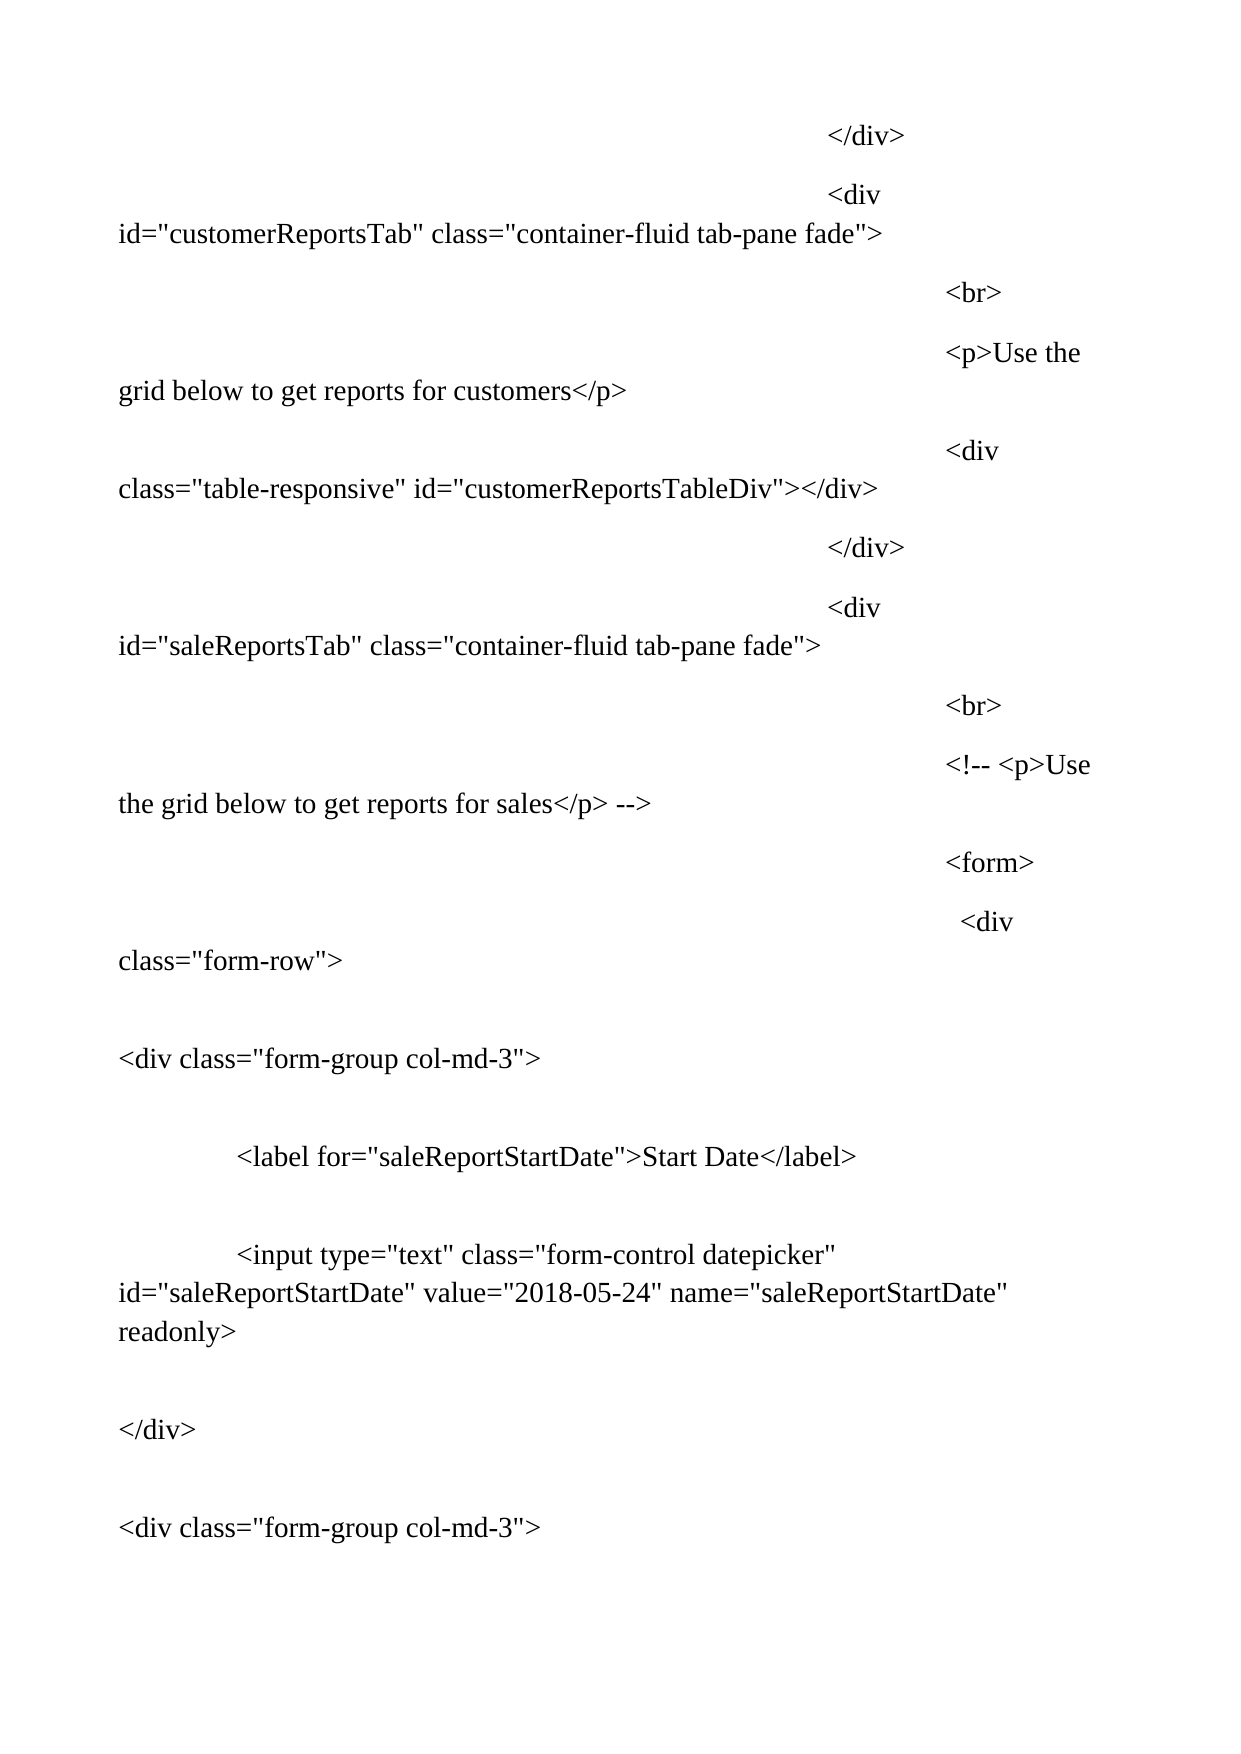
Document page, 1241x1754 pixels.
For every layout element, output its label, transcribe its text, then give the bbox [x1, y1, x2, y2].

text <form> [118, 845, 1122, 879]
text [118, 1569, 1122, 1603]
text <!-- <p>Use the grid below to get reports for sales</p> --> [118, 747, 1122, 819]
text <div class="form-row"> [118, 904, 1122, 977]
text <div id="customerReportsTab" class="container-fluid tab-pane fade"> [118, 177, 1122, 249]
text </div> [118, 531, 1122, 564]
text </div> [118, 118, 1122, 152]
text <p>Use the grid below to get reports for customers</p> [118, 335, 1122, 407]
text <div class="form-group col-md-3"> [118, 1002, 1122, 1074]
text <div class="table-responsive" id="customerReportsTableDiv"></div> [118, 433, 1122, 505]
text </div> [118, 1373, 1122, 1445]
text <input type="text" class="form-control datepicker" id="saleReportStartDate" value="2018-05-24" name="saleReportStartDate" readonly> [118, 1198, 1122, 1347]
text <div id="saleReportsTab" class="container-fluid tab-pane fade"> [118, 590, 1122, 662]
text <br> [118, 688, 1122, 721]
text <div class="form-group col-md-3"> [118, 1471, 1122, 1543]
text <br> [118, 275, 1122, 309]
text <label for="saleReportStartDate">Start Date</label> [118, 1100, 1122, 1172]
